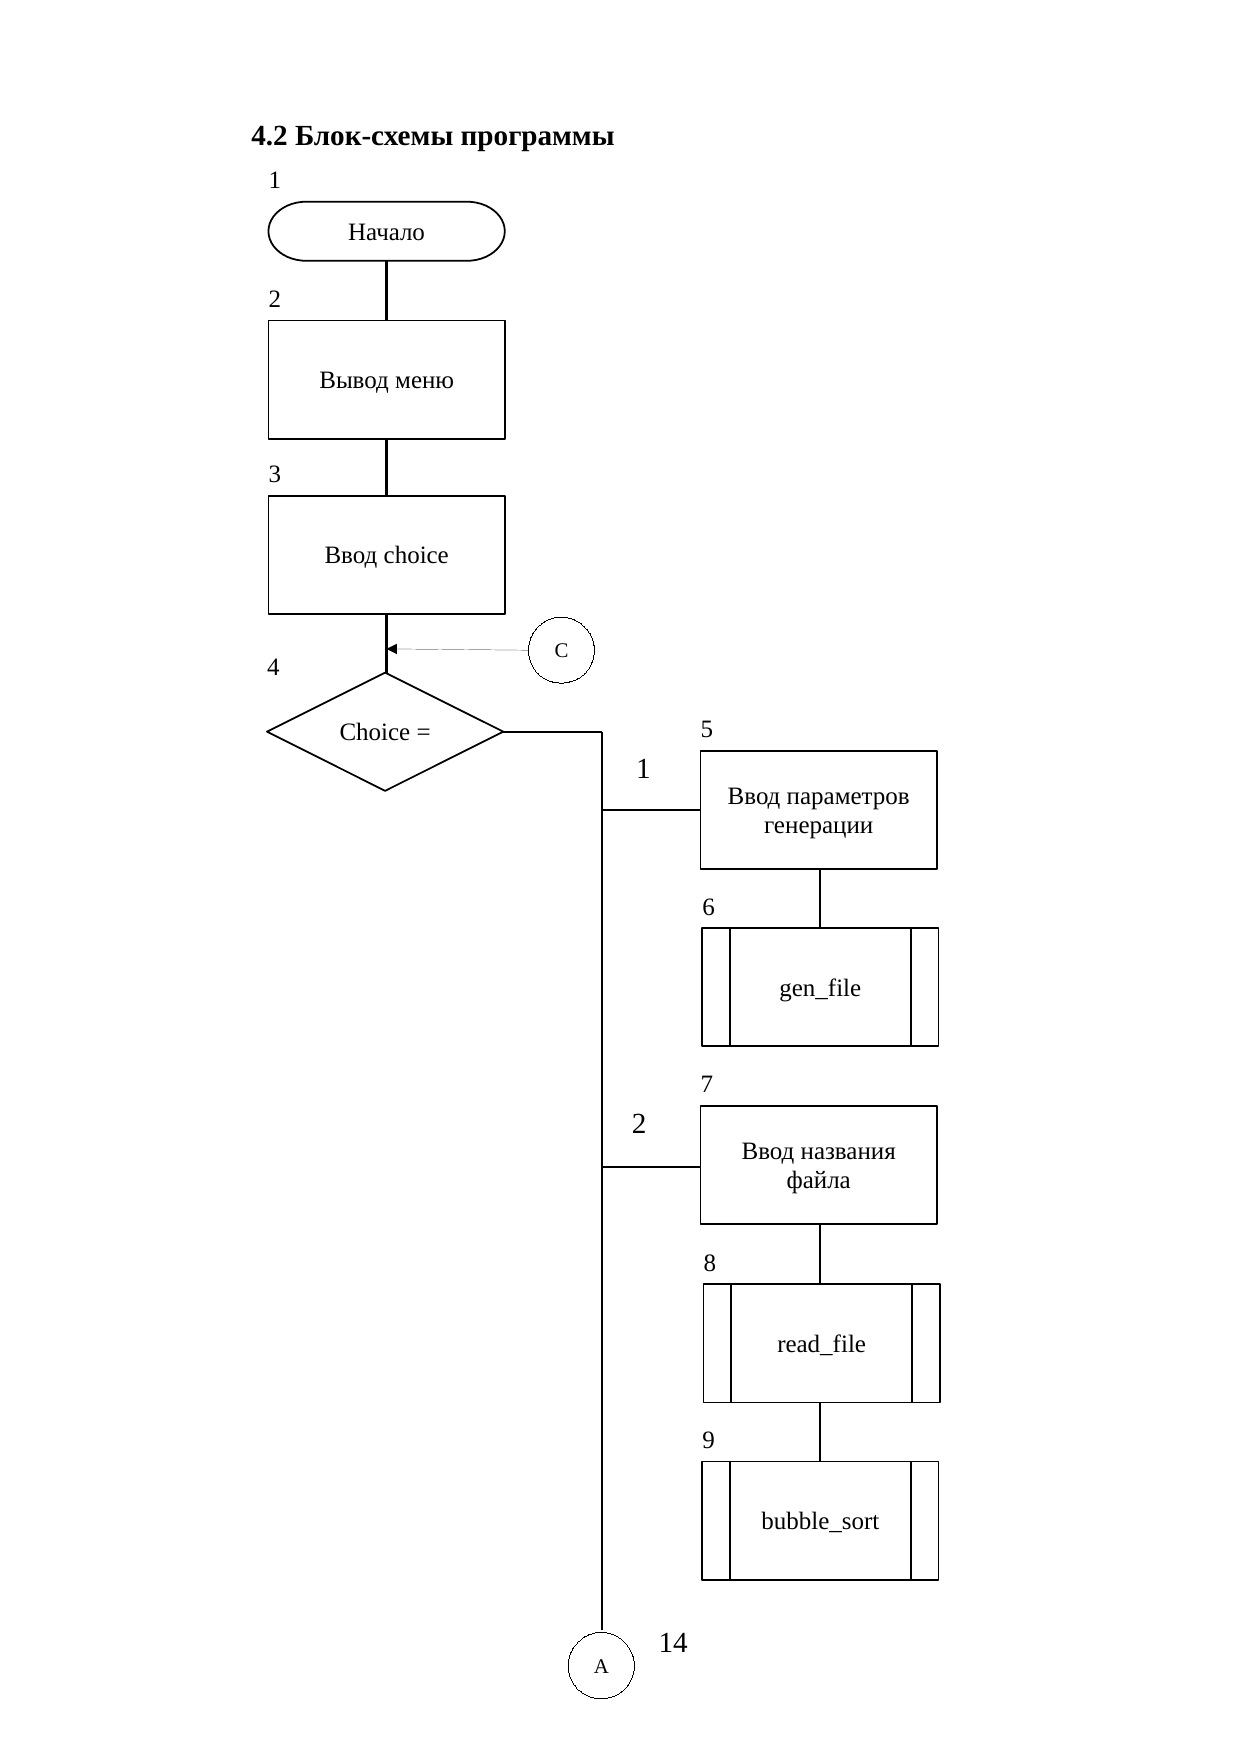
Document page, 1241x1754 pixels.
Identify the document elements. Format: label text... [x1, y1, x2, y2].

subtitle 4.2 Блок-схемы программы [177, 118, 1152, 152]
